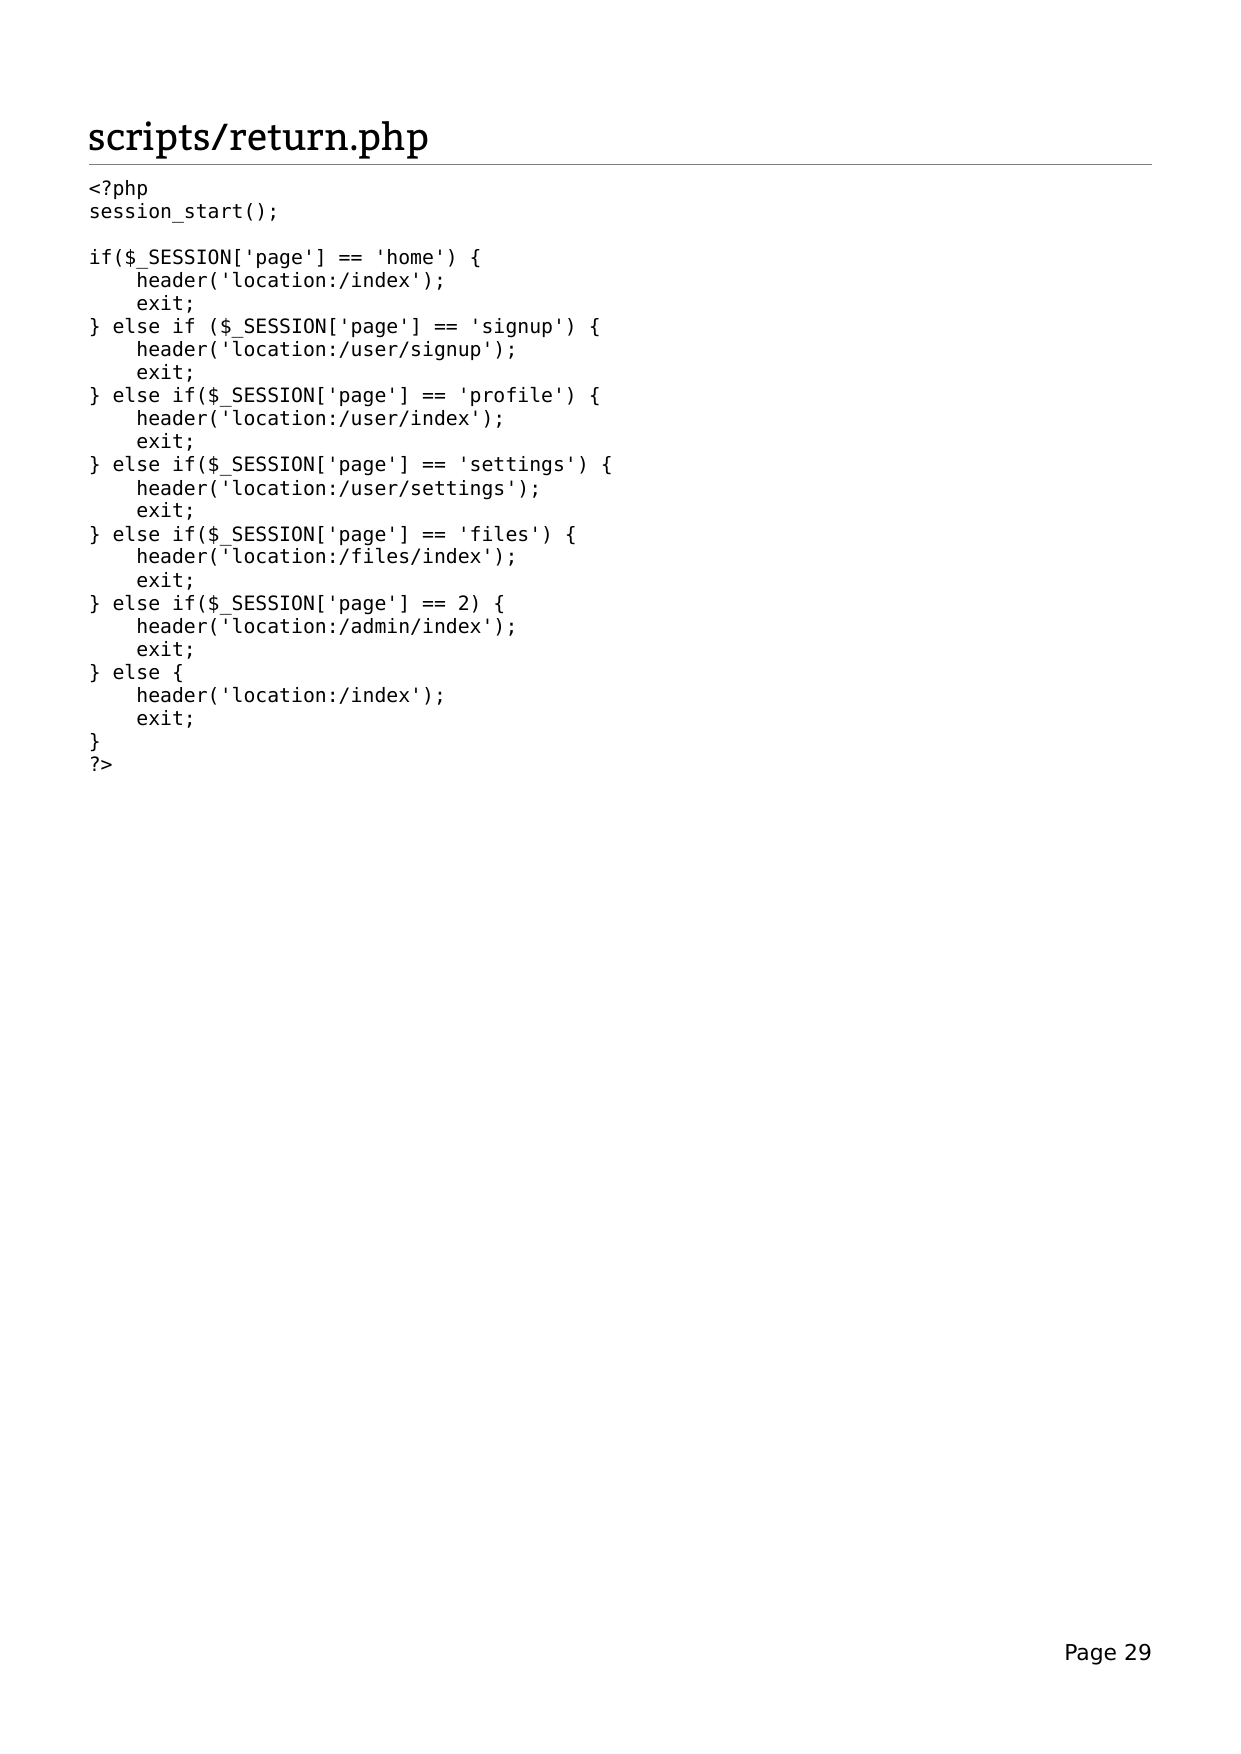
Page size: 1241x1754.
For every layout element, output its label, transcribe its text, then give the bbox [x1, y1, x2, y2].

text } else if($_SESSION['page'] == 'files') { [88, 523, 1152, 546]
text <?php [88, 177, 1152, 200]
text session_start(); [88, 200, 1152, 223]
text header('location:/index'); [88, 684, 1152, 707]
text ?> [88, 753, 1152, 776]
text } else if($_SESSION['page'] == 2) { [88, 592, 1152, 615]
text } else if ($_SESSION['page'] == 'signup') { [88, 315, 1152, 338]
text header('location:/index'); [88, 269, 1152, 292]
text header('location:/user/signup'); [88, 338, 1152, 361]
text header('location:/admin/index'); [88, 615, 1152, 638]
text } else if($_SESSION['page'] == 'settings') { [88, 453, 1152, 477]
text exit; [88, 292, 1152, 315]
text exit; [88, 569, 1152, 592]
text exit; [88, 638, 1152, 661]
text } else { [88, 661, 1152, 684]
text exit; [88, 431, 1152, 453]
text header('location:/user/index'); [88, 407, 1152, 431]
text } else if($_SESSION['page'] == 'profile') { [88, 384, 1152, 407]
subtitle scripts/return.php [88, 113, 1152, 165]
text exit; [88, 707, 1152, 730]
text header('location:/files/index'); [88, 546, 1152, 569]
text exit; [88, 361, 1152, 384]
text if($_SESSION['page'] == 'home') { [88, 246, 1152, 269]
text header('location:/user/settings'); [88, 477, 1152, 499]
text exit; [88, 499, 1152, 523]
text } [88, 730, 1152, 753]
